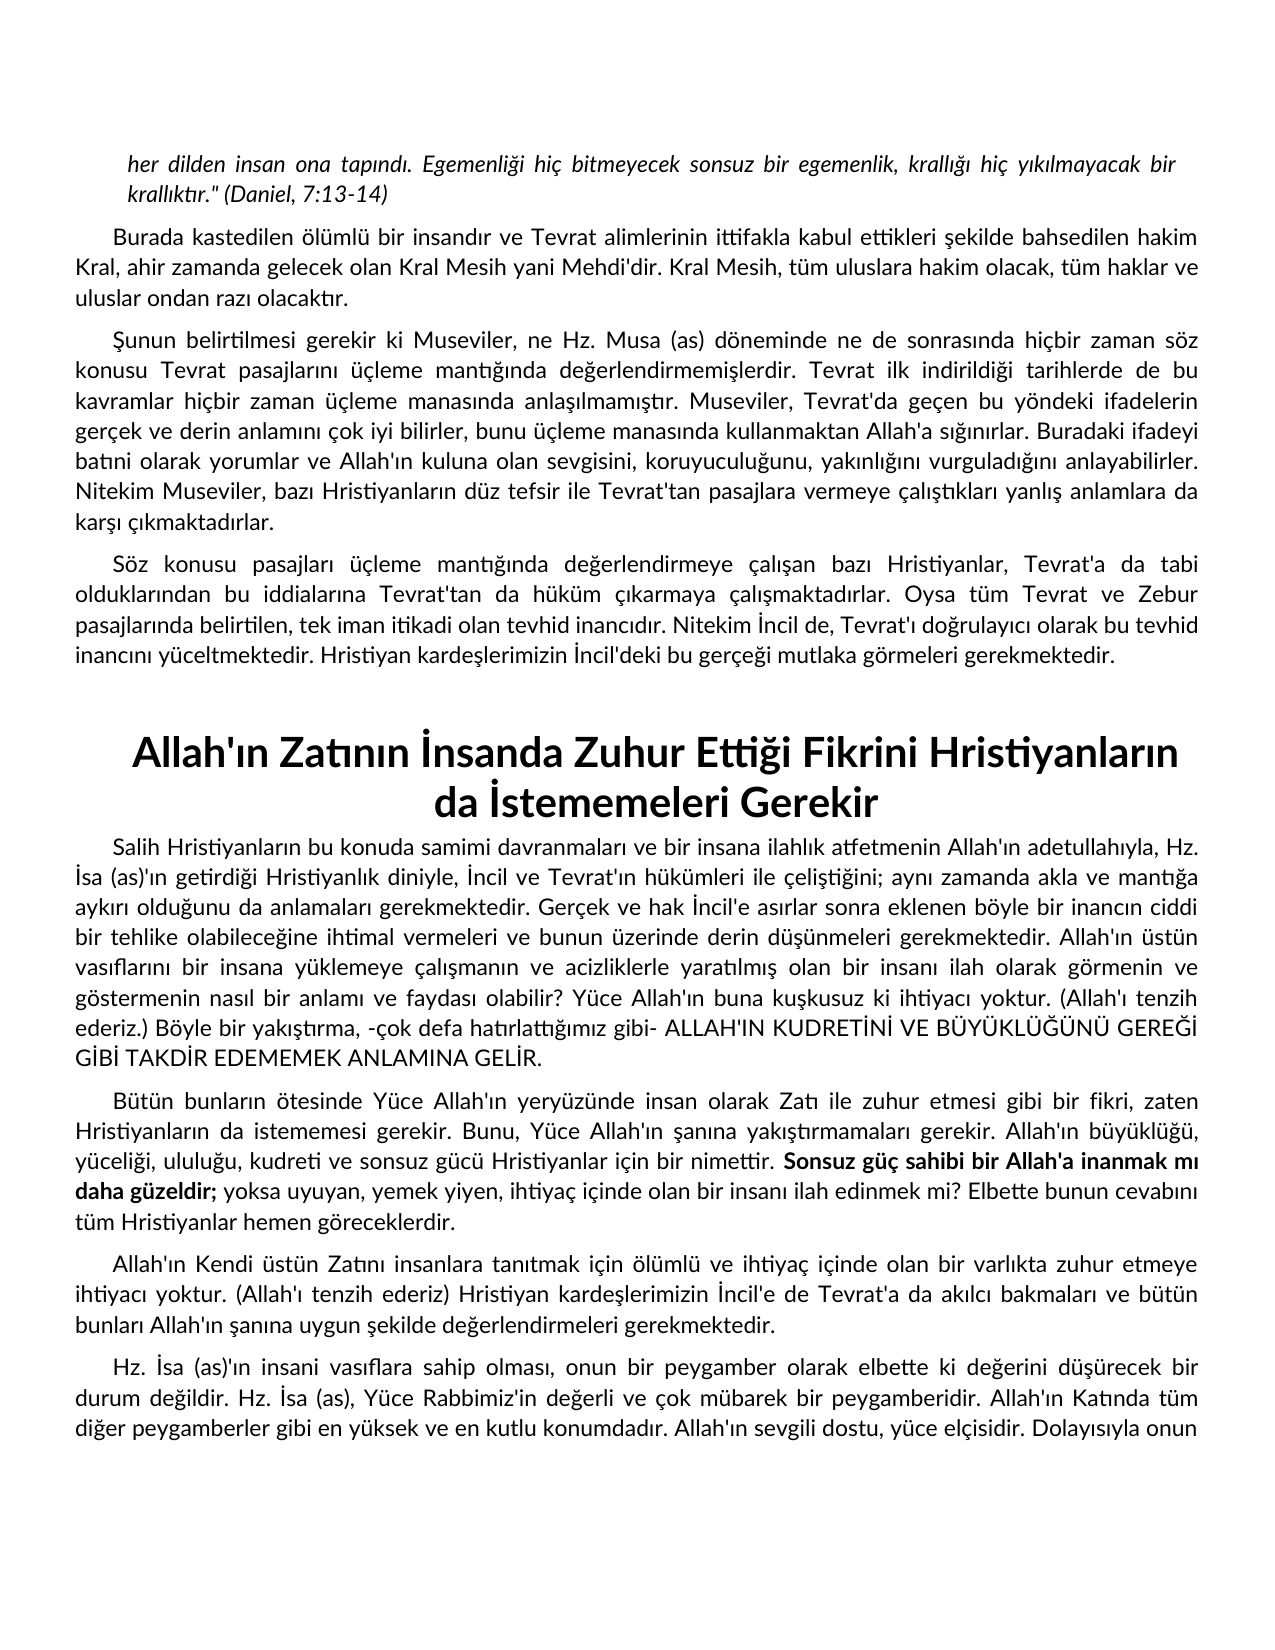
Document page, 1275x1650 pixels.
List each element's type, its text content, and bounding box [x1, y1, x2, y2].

text Allah'ın Kendi üstün Zatını insanlara tanıtmak için ölümlü ve ihtiyaç içinde olan bir varlıkta zuhur etmeye ihtiyacı yoktur. (Allah'ı tenzih ederiz) Hristiyan kardeşlerimizin İncil'e de Tevrat'a da akılcı bakmaları ve bütün bunları Allah'ın şanına uygun şekilde değerlendirmeleri gerekmektedir. [75, 1250, 1200, 1338]
text Söz konusu pasajları üçleme mantığında değerlendirmeye çalışan bazı Hristiyanlar, Tevrat'a da tabi olduklarından bu iddialarına Tevrat'tan da hüküm çıkarmaya çalışmaktadırlar. Oysa tüm Tevrat ve Zebur pasajlarında belirtilen, tek iman itikadi olan tevhid inancıdır. Nitekim İncil de, Tevrat'ı doğrulayıcı olarak bu tevhid inancını yüceltmektedir. Hristiyan kardeşlerimizin İncil'deki bu gerçeği mutlaka görmeleri gerekmektedir. [75, 550, 1200, 668]
text Salih Hristiyanların bu konuda samimi davranmaları ve bir insana ilahlık atfetmenin Allah'ın adetullahıyla, Hz. İsa (as)'ın getirdiği Hristiyanlık diniyle, İncil ve Tevrat'ın hükümleri ile çeliştiğini; aynı zamanda akla ve mantığa aykırı olduğunu da anlamaları gerekmektedir. Gerçek ve hak İncil'e asırlar sonra eklenen böyle bir inancın ciddi bir tehlike olabileceğine ihtimal vermeleri ve bunun üzerinde derin düşünmeleri gerekmektedir. Allah'ın üstün vasıflarını bir insana yüklemeye çalışmanın ve acizliklerle yaratılmış olan bir insanı ilah olarak görmenin ve göstermenin nasıl bir anlamı ve faydası olabilir? Yüce Allah'ın buna kuşkusuz ki ihtiyacı yoktur. (Allah'ı tenzih ederiz.) Böyle bir yakıştırma, -çok defa hatırlattığımız gibi- ALLAH'IN KUDRETİNİ VE BÜYÜKLÜĞÜNÜ GEREĞİ GİBİ TAKDİR EDEMEMEK ANLAMINA GELİR. [75, 832, 1200, 1071]
subtitle Allah'ın Zatının İnsanda Zuhur Ettiği Fikrini Hristiyanların da İstememeleri Gerekir [112, 726, 1200, 826]
text Hz. İsa (as)'ın insani vasıflara sahip olması, onun bir peygamber olarak elbette ki değerini düşürecek bir durum değildir. Hz. İsa (as), Yüce Rabbimiz'in değerli ve çok mübarek bir peygamberidir. Allah'ın Katında tüm diğer peygamberler gibi en yüksek ve en kutlu konumdadır. Allah'ın sevgili dostu, yüce elçisidir. Dolayısıyla onun [75, 1353, 1200, 1441]
text her dilden insan ona tapındı. Egemenliği hiç bitmeyecek sonsuz bir egemenlik, krallığı hiç yıkılmayacak bir krallıktır." (Daniel, 7:13-14) [127, 150, 1177, 208]
text Şunun belirtilmesi gerekir ki Museviler, ne Hz. Musa (as) döneminde ne de sonrasında hiçbir zaman söz konusu Tevrat pasajlarını üçleme mantığında değerlendirmemişlerdir. Tevrat ilk indirildiği tarihlerde de bu kavramlar hiçbir zaman üçleme manasında anlaşılmamıştır. Museviler, Tevrat'da geçen bu yöndeki ifadelerin gerçek ve derin anlamını çok iyi bilirler, bunu üçleme manasında kullanmaktan Allah'a sığınırlar. Buradaki ifadeyi batıni olarak yorumlar ve Allah'ın kuluna olan sevgisini, koruyuculuğunu, yakınlığını vurguladığını anlayabilirler. Nitekim Museviler, bazı Hristiyanların düz tefsir ile Tevrat'tan pasajlara vermeye çalıştıkları yanlış anlamlara da karşı çıkmaktadırlar. [75, 326, 1200, 535]
text Burada kastedilen ölümlü bir insandır ve Tevrat alimlerinin ittifakla kabul ettikleri şekilde bahsedilen hakim Kral, ahir zamanda gelecek olan Kral Mesih yani Mehdi'dir. Kral Mesih, tüm uluslara hakim olacak, tüm haklar ve uluslar ondan razı olacaktır. [75, 223, 1200, 311]
text Bütün bunların ötesinde Yüce Allah'ın yeryüzünde insan olarak Zatı ile zuhur etmesi gibi bir fikri, zaten Hristiyanların da istememesi gerekir. Bunu, Yüce Allah'ın şanına yakıştırmamaları gerekir. Allah'ın büyüklüğü, yüceliği, ululuğu, kudreti ve sonsuz gücü Hristiyanlar için bir nimettir. Sonsuz güç sahibi bir Allah'a inanmak mı daha güzeldir; yoksa uyuyan, yemek yiyen, ihtiyaç içinde olan bir insanı ilah edinmek mi? Elbette bunun cevabını tüm Hristiyanlar hemen göreceklerdir. [75, 1086, 1200, 1235]
